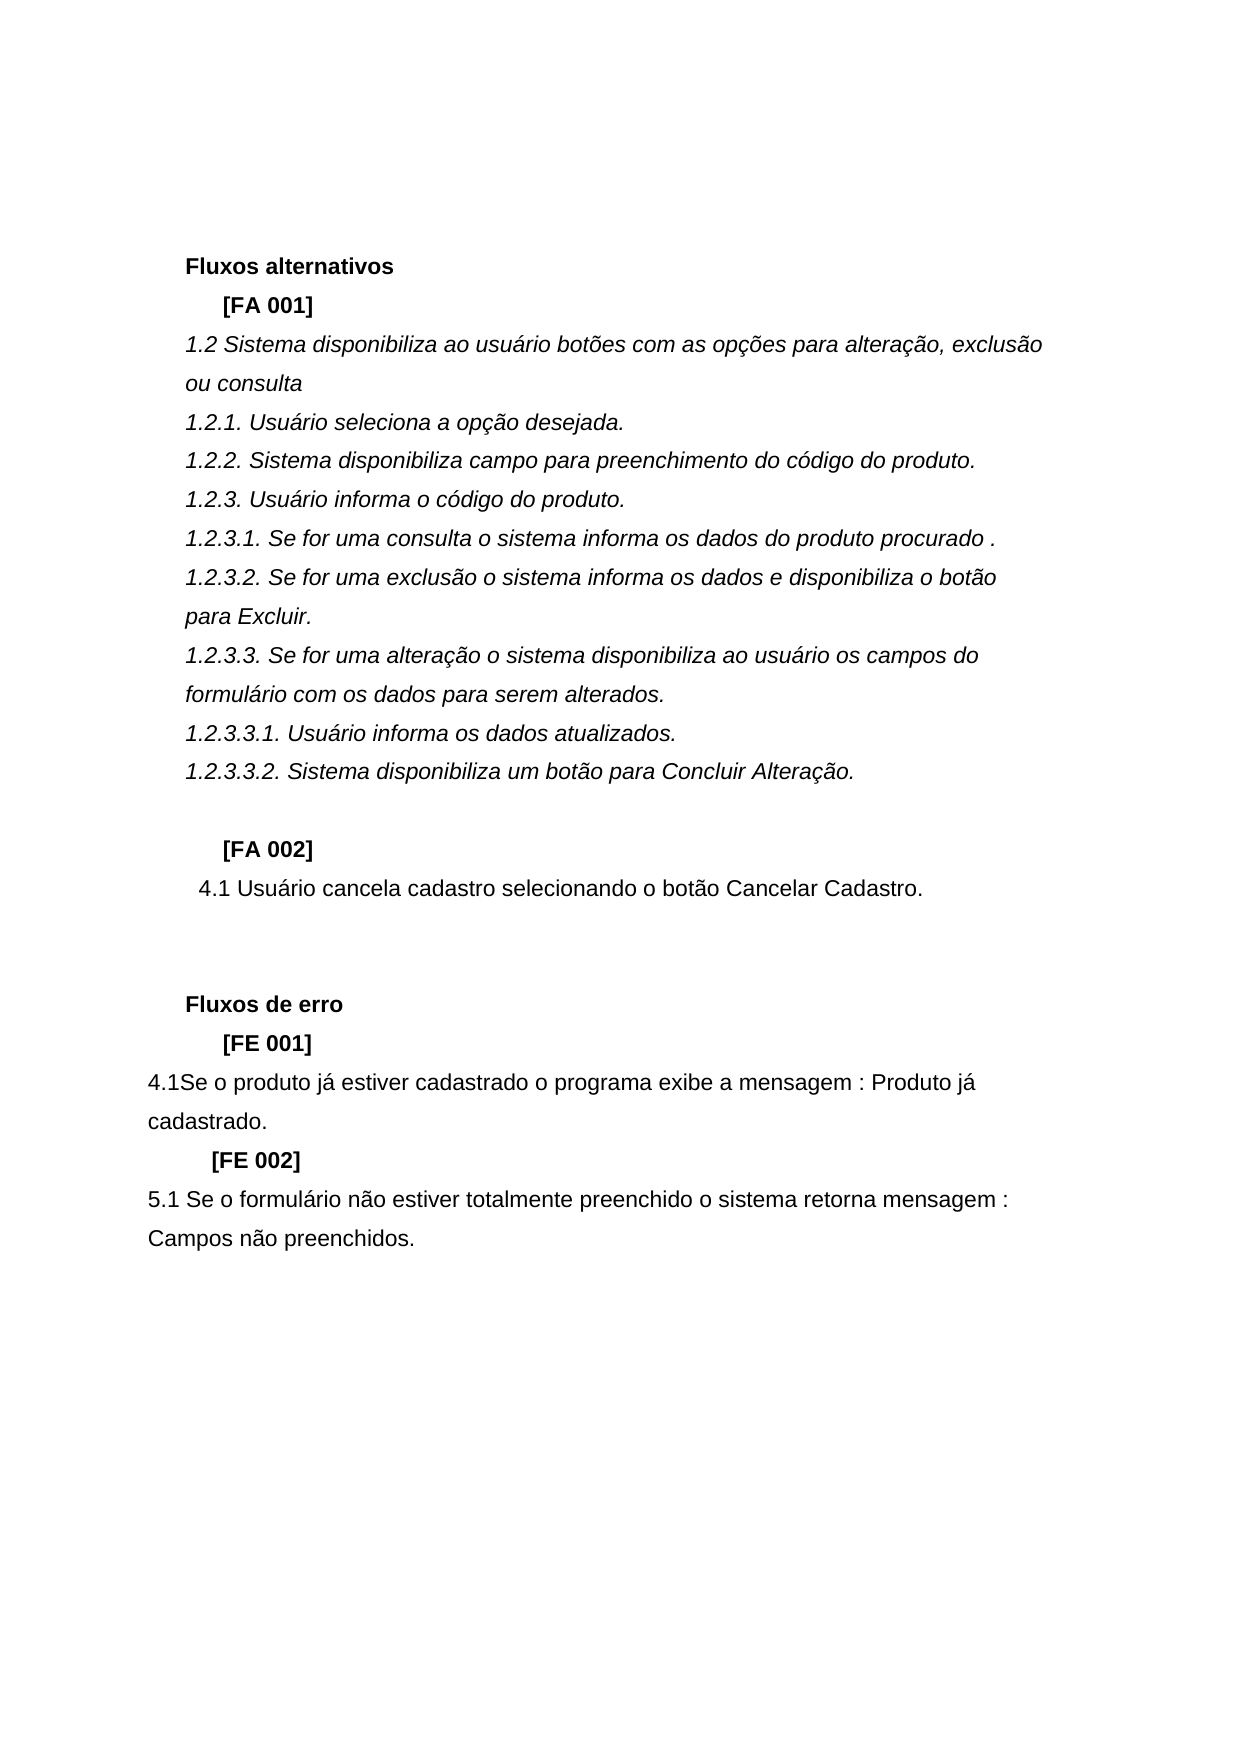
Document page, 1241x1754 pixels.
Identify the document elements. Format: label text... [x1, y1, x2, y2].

text Campos não preenchidos. [148, 1224, 1092, 1251]
text 1.2.3. Usuário informa o código do produto. [185, 486, 1092, 513]
text Fluxos alternativos [185, 253, 1092, 279]
text 1.2.3.1. Se for uma consulta o sistema informa os dados do produto procurado . [185, 525, 1092, 552]
text 1.2.3.3. Se for uma alteração o sistema disponibiliza ao usuário os campos do [185, 642, 1092, 668]
text 1.2.2. Sistema disponibiliza campo para preenchimento do código do produto. [185, 447, 1092, 474]
text 5.1 Se o formulário não estiver totalmente preenchido o sistema retorna mensagem : [148, 1186, 1092, 1212]
text [FE 001] [223, 1030, 1092, 1057]
text ou consulta [185, 370, 1092, 396]
text [FE 002] [148, 1147, 1092, 1173]
text [FA 002] [223, 836, 1092, 862]
text 4.1Se o produto já estiver cadastrado o programa exibe a mensagem : Produto já [148, 1069, 1092, 1096]
text 1.2.3.2. Se for uma exclusão o sistema informa os dados e disponibiliza o botão [185, 564, 1092, 590]
text 1.2.3.3.2. Sistema disponibiliza um botão para Concluir Alteração. [185, 758, 1092, 785]
text [FA 001] [223, 292, 1092, 318]
text formulário com os dados para serem alterados. [185, 681, 1092, 707]
text 1.2.1. Usuário seleciona a opção desejada. [185, 409, 1092, 435]
text 4.1 Usuário cancela cadastro selecionando o botão Cancelar Cadastro. [148, 875, 1092, 901]
text cadastrado. [148, 1108, 1092, 1134]
text Fluxos de erro [185, 991, 1092, 1018]
text 1.2 Sistema disponibiliza ao usuário botões com as opções para alteração, exclusão [185, 331, 1092, 357]
text para Excluir. [185, 603, 1092, 629]
text 1.2.3.3.1. Usuário informa os dados atualizados. [185, 719, 1092, 746]
